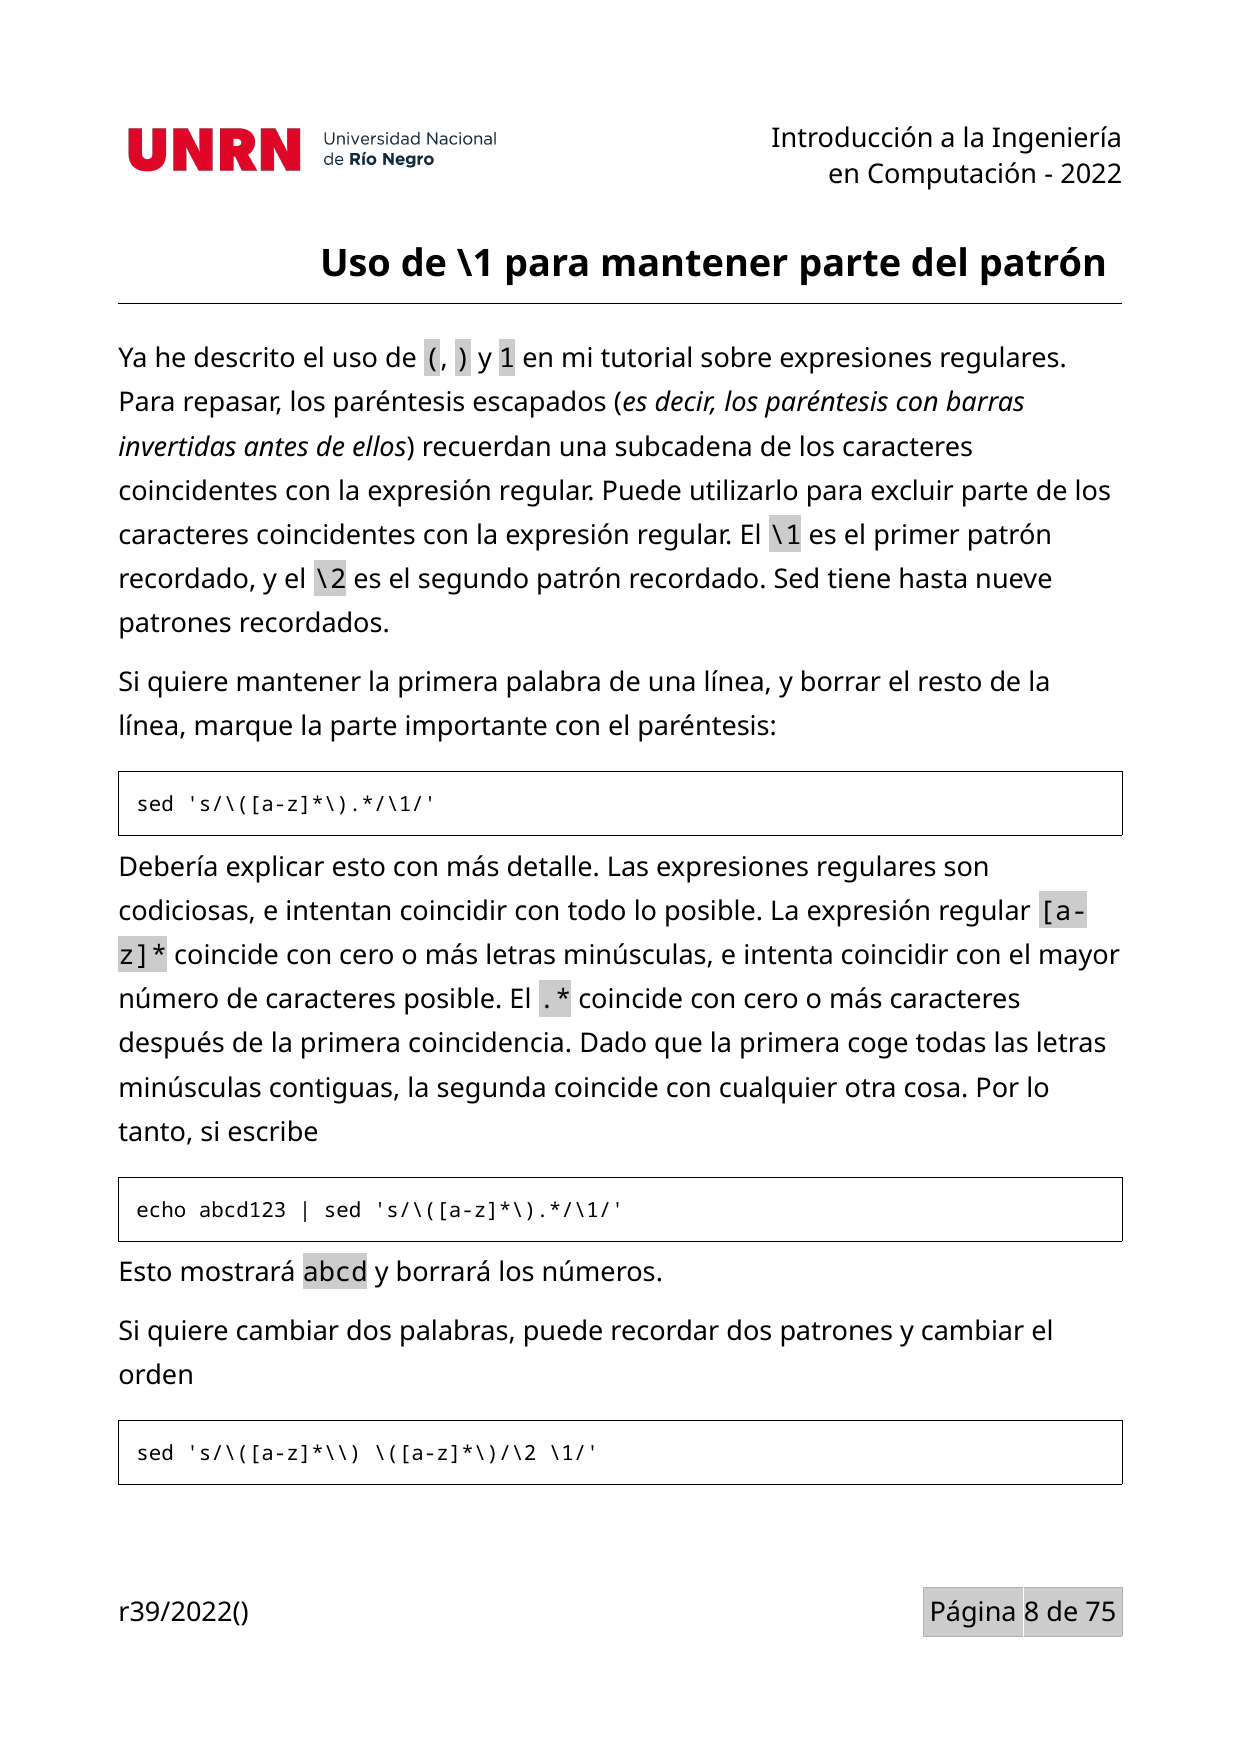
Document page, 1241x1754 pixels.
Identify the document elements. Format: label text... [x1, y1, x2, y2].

text sed 's/\([a-z]*\).*/\1/' [119, 772, 1122, 835]
text Esto mostrará abcd y borrará los números. [367, 1253, 1122, 1289]
text Si quiere cambiar dos palabras, puede recordar dos patrones y cambiar el orden [118, 1311, 1122, 1392]
text sed 's/\([a-z]*\\) \([a-z]*\)/\2 \1/' [119, 1421, 1122, 1484]
text echo abcd123 | sed 's/\([a-z]*\).*/\1/' [119, 1178, 1122, 1241]
subtitle Uso de \1 para mantener parte del patrón [118, 221, 1122, 303]
text Si quiere mantener la primera palabra de una línea, y borrar el resto de la línea, marque la parte importante con el paréntesis: [118, 662, 1122, 743]
text Debería explicar esto con más detalle. Las expresiones regulares son codiciosas, e intentan coincidir con todo lo posible. La expresión regular [a-z]* coincide con cero o más letras minúsculas, e intenta coincidir con el mayor número de caracteres posible. El .* coincide con cero o más caracteres después de la primera coincidencia. Dado que la primera coge todas las letras minúsculas contiguas, la segunda coincide con cualquier otra cosa. Por lo tanto, si escribe [118, 847, 1122, 1149]
text Ya he descrito el uso de (, ) y 1 en mi tutorial sobre expresiones regulares. Para repasar, los paréntesis escapados (es decir, los paréntesis con barras invertidas antes de ellos) recuerdan una subcadena de los caracteres coincidentes con la expresión regular. Puede utilizarlo para excluir parte de los caracteres coincidentes con la expresión regular. El \1 es el primer patrón recordado, y el \2 es el segundo patrón recordado. Sed tiene hasta nueve patrones recordados. [118, 339, 1122, 641]
picture [118, 118, 505, 180]
text Esto mostrará abcd y borrará los números. [118, 1253, 303, 1289]
